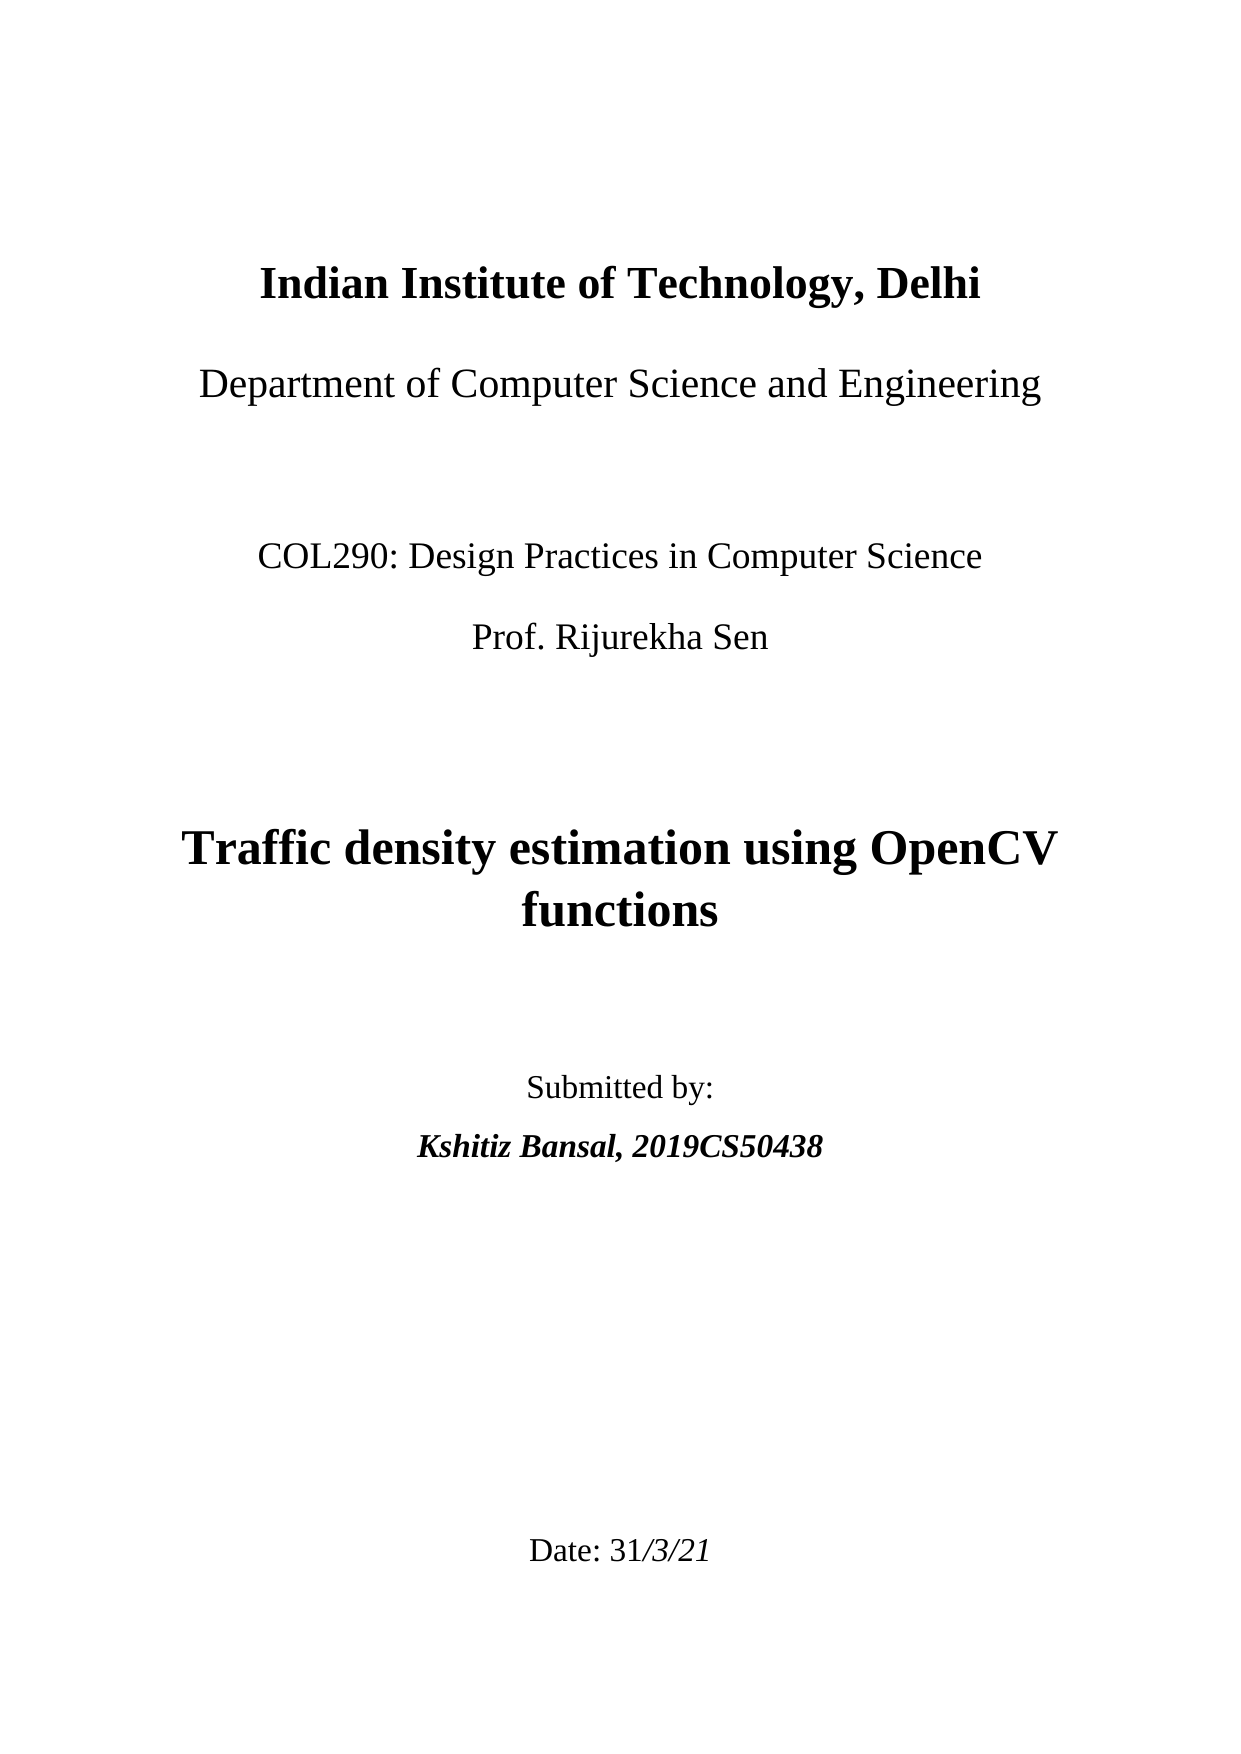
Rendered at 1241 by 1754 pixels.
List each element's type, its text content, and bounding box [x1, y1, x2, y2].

title Indian Institute of Technology, Delhi [150, 255, 1090, 308]
text Date: 31/3/21 [150, 1530, 1090, 1568]
text Traffic density estimation using OpenCV functions [150, 818, 1090, 937]
text Kshitiz Bansal, 2019CS50438 [150, 1126, 1090, 1164]
subtitle COL290: Design Practices in Computer Science [150, 533, 1090, 577]
text Submitted by: [150, 1068, 1090, 1106]
subtitle Department of Computer Science and Engineering [150, 358, 1090, 406]
text Prof. Rijurekha Sen [150, 614, 1090, 657]
